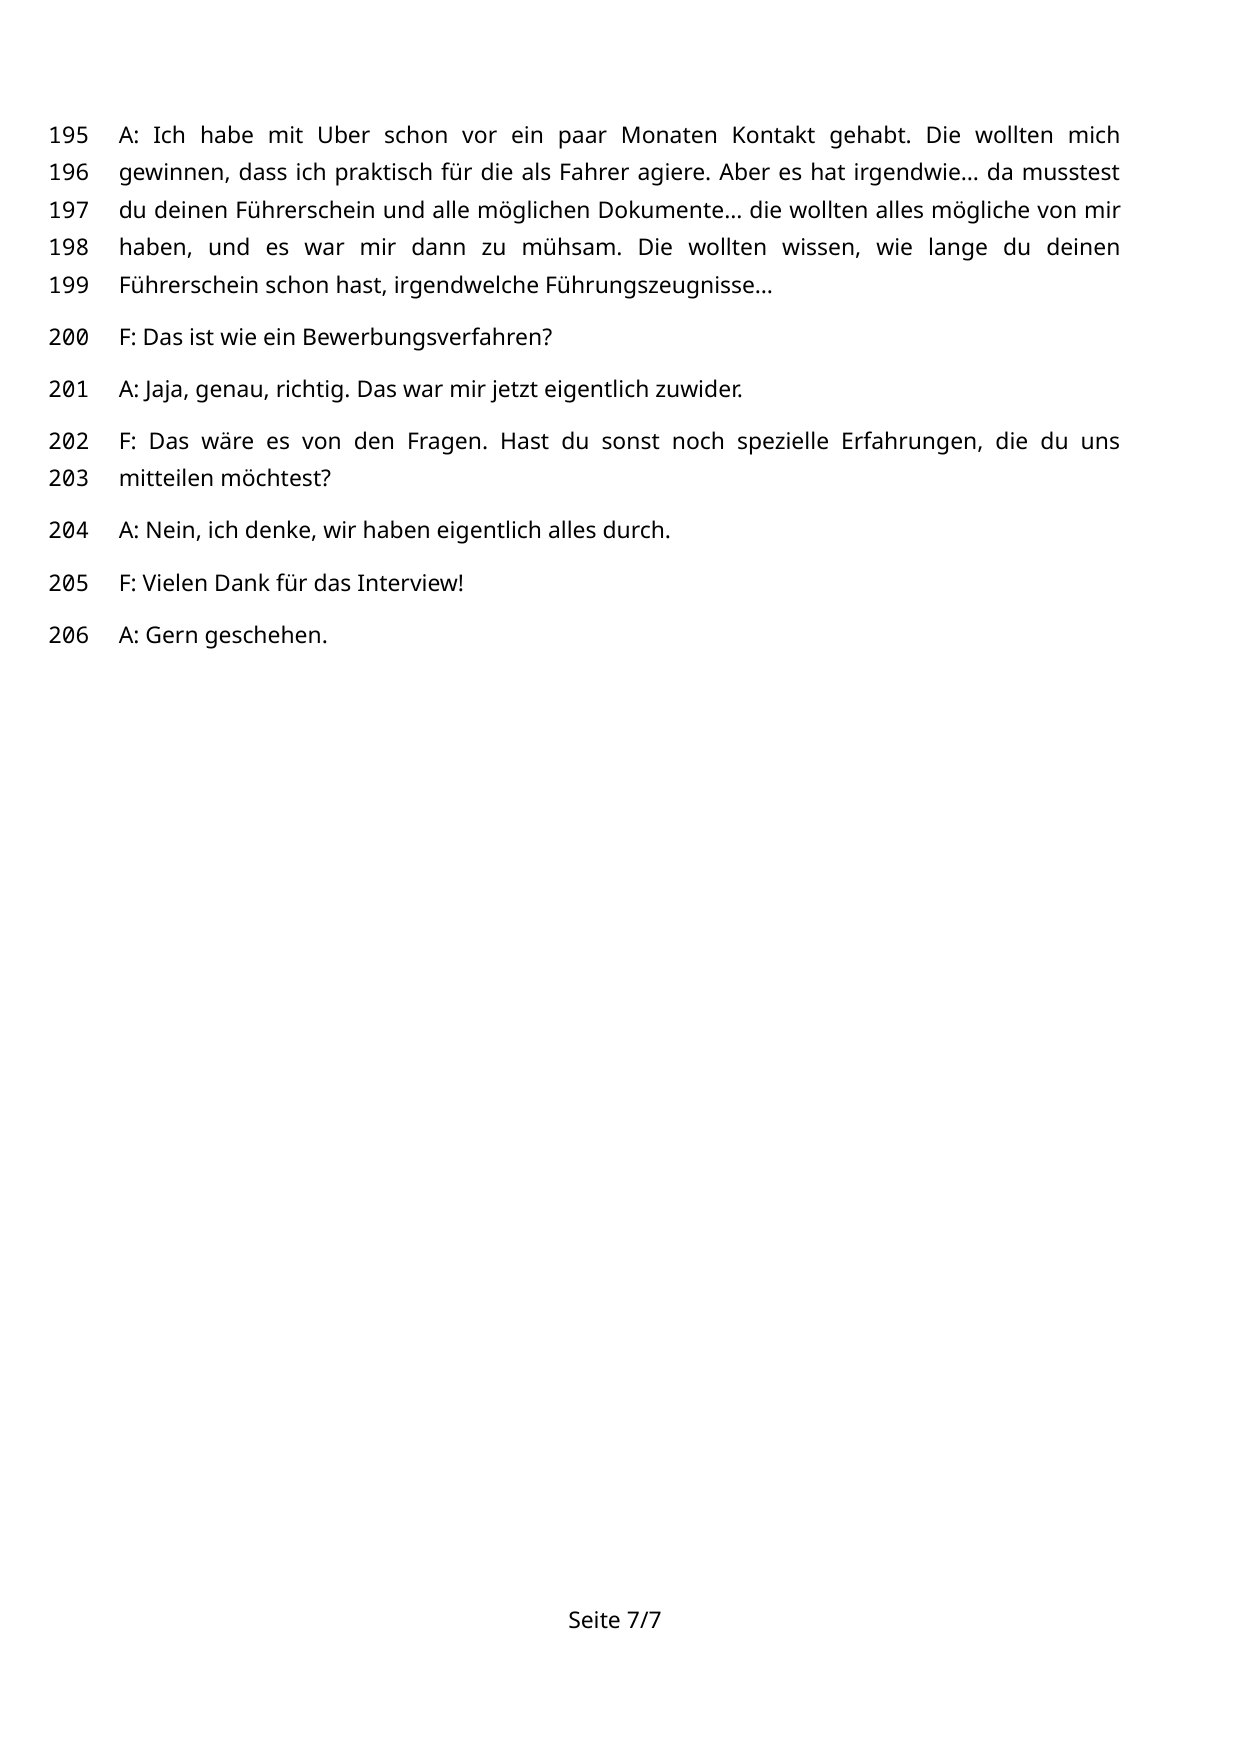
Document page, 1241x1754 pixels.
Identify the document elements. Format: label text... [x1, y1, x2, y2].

text F: Vielen Dank für das Interview! [118, 566, 1122, 598]
text F: Das wäre es von den Fragen. Hast du sonst noch spezielle Erfahrungen, die du uns mitteilen möchtest? [118, 425, 1122, 493]
text A: Jaja, genau, richtig. Das war mir jetzt eigentlich zuwider. [118, 373, 1122, 404]
text A: Nein, ich denke, wir haben eigentlich alles durch. [118, 514, 1122, 546]
text A: Ich habe mit Uber schon vor ein paar Monaten Kontakt gehabt. Die wollten mich gewinnen, dass ich praktisch für die als Fahrer agiere. Aber es hat irgendwie… da musstest du deinen Führerschein und alle möglichen Dokumente… die wollten alles mögliche von mir haben, und es war mir dann zu mühsam. Die wollten wissen, wie lange du deinen Führerschein schon hast, irgendwelche Führungszeugnisse… [118, 118, 1122, 300]
text A: Gern geschehen. [118, 618, 1122, 650]
text F: Das ist wie ein Bewerbungsverfahren? [118, 321, 1122, 352]
